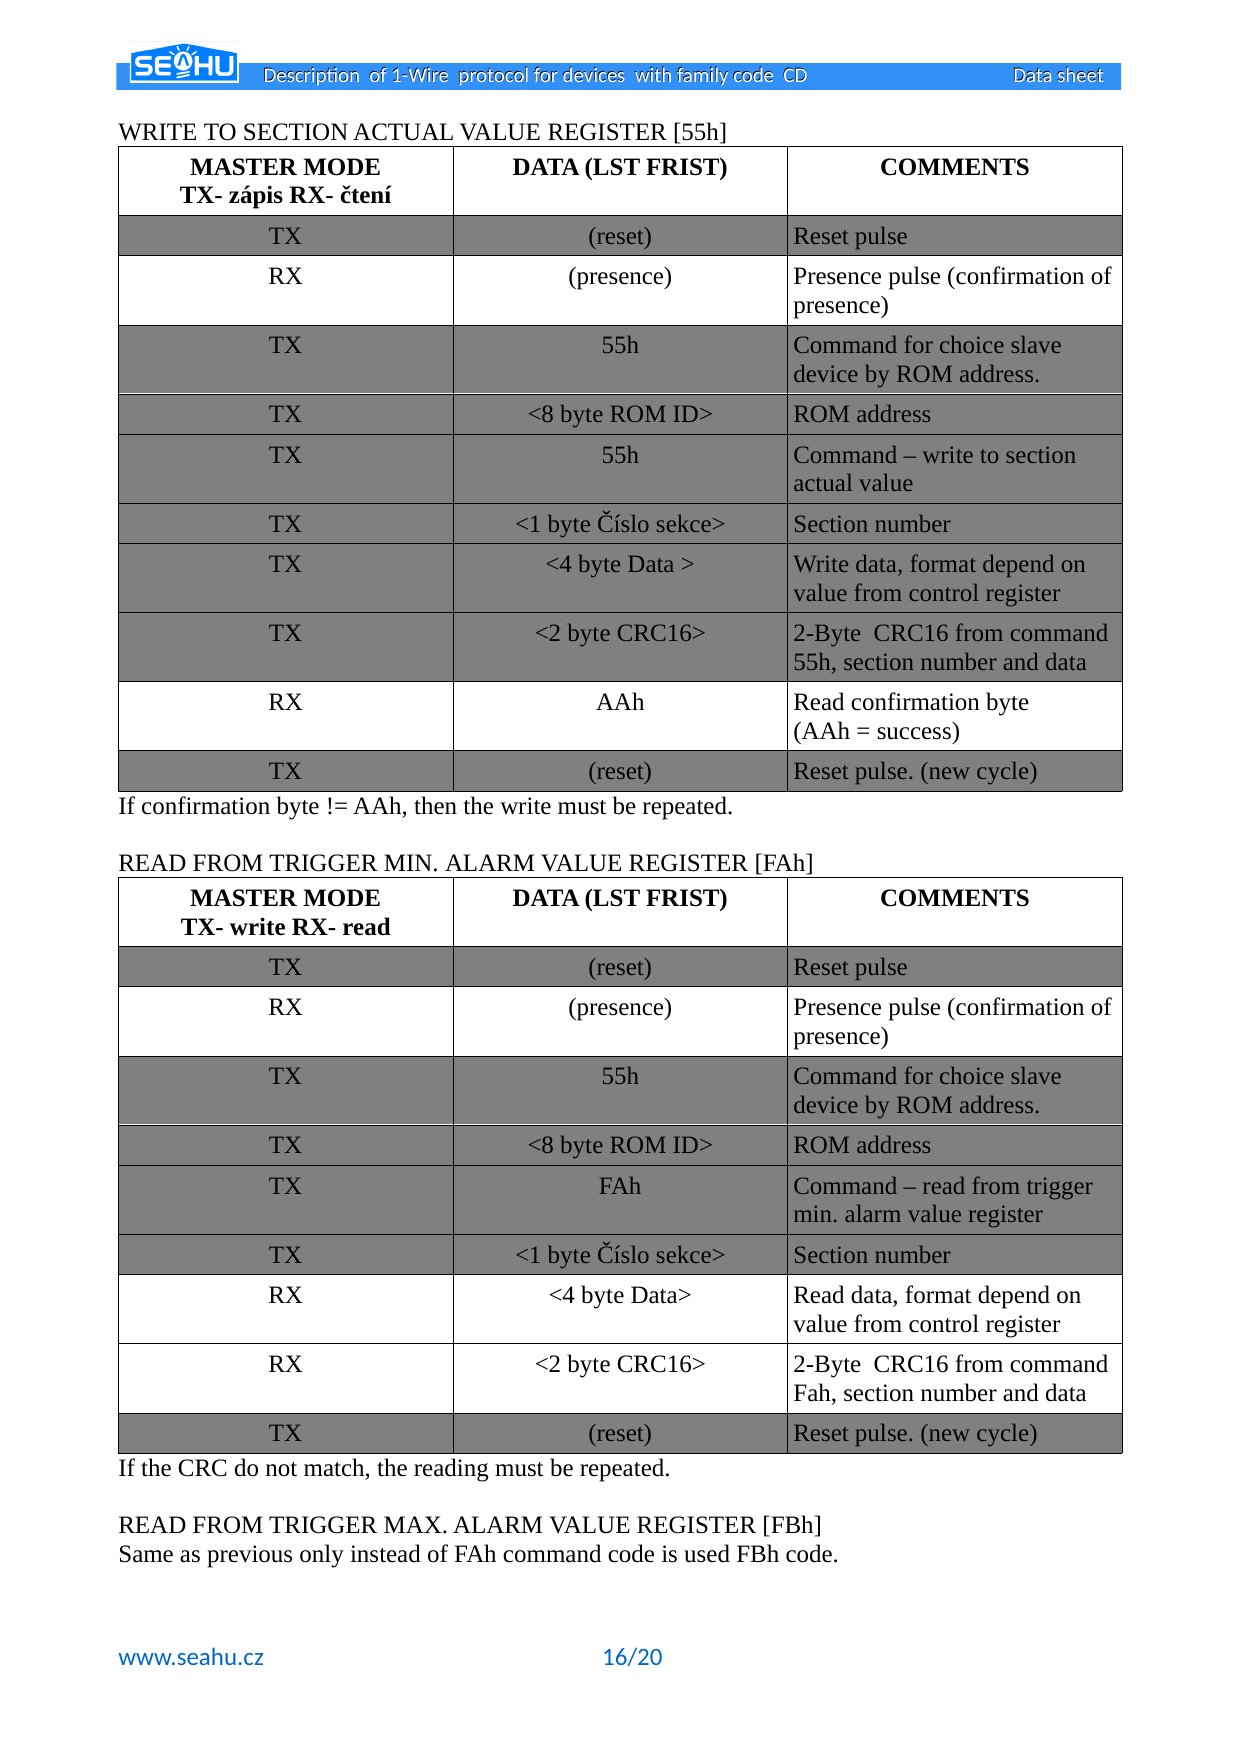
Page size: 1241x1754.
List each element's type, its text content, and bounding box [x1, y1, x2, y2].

table_cell Section number [788, 504, 1122, 543]
text READ FROM TRIGGER MIN. ALARM VALUE REGISTER [FAh] [118, 848, 1122, 877]
table_cell TX [119, 1126, 453, 1165]
table_cell (reset) [454, 216, 787, 255]
table_cell TX [119, 395, 453, 434]
table_cell Presence pulse (confirmation of presence) [788, 987, 1122, 1056]
table_cell TX [119, 1235, 453, 1274]
text WRITE TO SECTION ACTUAL VALUE REGISTER [55h] [118, 117, 1122, 146]
table_cell <1 byte Číslo sekce> [454, 1235, 787, 1274]
table_cell RX [119, 1275, 453, 1343]
table_cell <4 byte Data > [454, 544, 787, 612]
table_cell <8 byte ROM ID> [454, 1126, 787, 1165]
table_cell <1 byte Číslo sekce> [454, 504, 787, 543]
table_cell <2 byte CRC16> [454, 1344, 787, 1412]
table_cell Reset pulse [788, 947, 1122, 986]
table_cell RX [119, 987, 453, 1056]
table_cell Read confirmation byte (AAh = success) [788, 682, 1122, 750]
table_cell FAh [454, 1166, 787, 1234]
table_cell ROM address [788, 1126, 1122, 1165]
table_header MASTER MODE TX- write RX- read [119, 878, 453, 946]
table_cell TX [119, 504, 453, 543]
table_cell Command for choice slave device by ROM address. [788, 1057, 1122, 1124]
table_cell TX [119, 544, 453, 612]
text Same as previous only instead of FAh command code is used FBh code. [118, 1539, 1122, 1568]
table_header MASTER MODE TX- zápis RX- čtení [119, 147, 453, 215]
text If the CRC do not match, the reading must be repeated. [118, 1454, 1122, 1482]
table_cell TX [119, 326, 453, 393]
table_cell TX [119, 1166, 453, 1234]
table_cell Reset pulse. (new cycle) [788, 751, 1122, 791]
table_cell <8 byte ROM ID> [454, 395, 787, 434]
table_cell (presence) [454, 256, 787, 324]
table_cell Reset pulse. (new cycle) [788, 1414, 1122, 1453]
table_header COMMENTS [788, 147, 1122, 215]
table_cell <2 byte CRC16> [454, 613, 787, 681]
table_cell TX [119, 613, 453, 681]
table_cell 2-Byte CRC16 from command 55h, section number and data [788, 613, 1122, 681]
table_header DATA (LST FRIST) [454, 878, 787, 946]
table_cell 55h [454, 435, 787, 503]
table_cell <4 byte Data> [454, 1275, 787, 1343]
table_cell Command – write to section actual value [788, 435, 1122, 503]
table_cell RX [119, 1344, 453, 1412]
table_cell TX [119, 947, 453, 986]
table_header COMMENTS [788, 878, 1122, 946]
table_cell RX [119, 256, 453, 324]
table_cell (reset) [454, 947, 787, 986]
table_cell Section number [788, 1235, 1122, 1274]
table_cell TX [119, 216, 453, 255]
table_cell 2-Byte CRC16 from command Fah, section number and data [788, 1344, 1122, 1412]
table_cell Write data, format depend on value from control register [788, 544, 1122, 612]
table_cell (presence) [454, 987, 787, 1056]
table_cell 55h [454, 326, 787, 393]
table_cell Read data, format depend on value from control register [788, 1275, 1122, 1343]
table_cell Presence pulse (confirmation of presence) [788, 256, 1122, 324]
table_cell AAh [454, 682, 787, 750]
table_cell TX [119, 435, 453, 503]
table_cell TX [119, 751, 453, 791]
table_cell Command – read from trigger min. alarm value register [788, 1166, 1122, 1234]
table_cell Command for choice slave device by ROM address. [788, 326, 1122, 393]
table_cell ROM address [788, 395, 1122, 434]
table_cell RX [119, 682, 453, 750]
text If confirmation byte != AAh, then the write must be repeated. [118, 792, 1122, 819]
table_cell Reset pulse [788, 216, 1122, 255]
table_cell (reset) [454, 1414, 787, 1453]
text READ FROM TRIGGER MAX. ALARM VALUE REGISTER [FBh] [118, 1510, 1122, 1539]
table_header DATA (LST FRIST) [454, 147, 787, 215]
table_cell TX [119, 1414, 453, 1453]
table_cell (reset) [454, 751, 787, 791]
table_cell 55h [454, 1057, 787, 1124]
table_cell TX [119, 1057, 453, 1124]
picture [129, 41, 239, 83]
